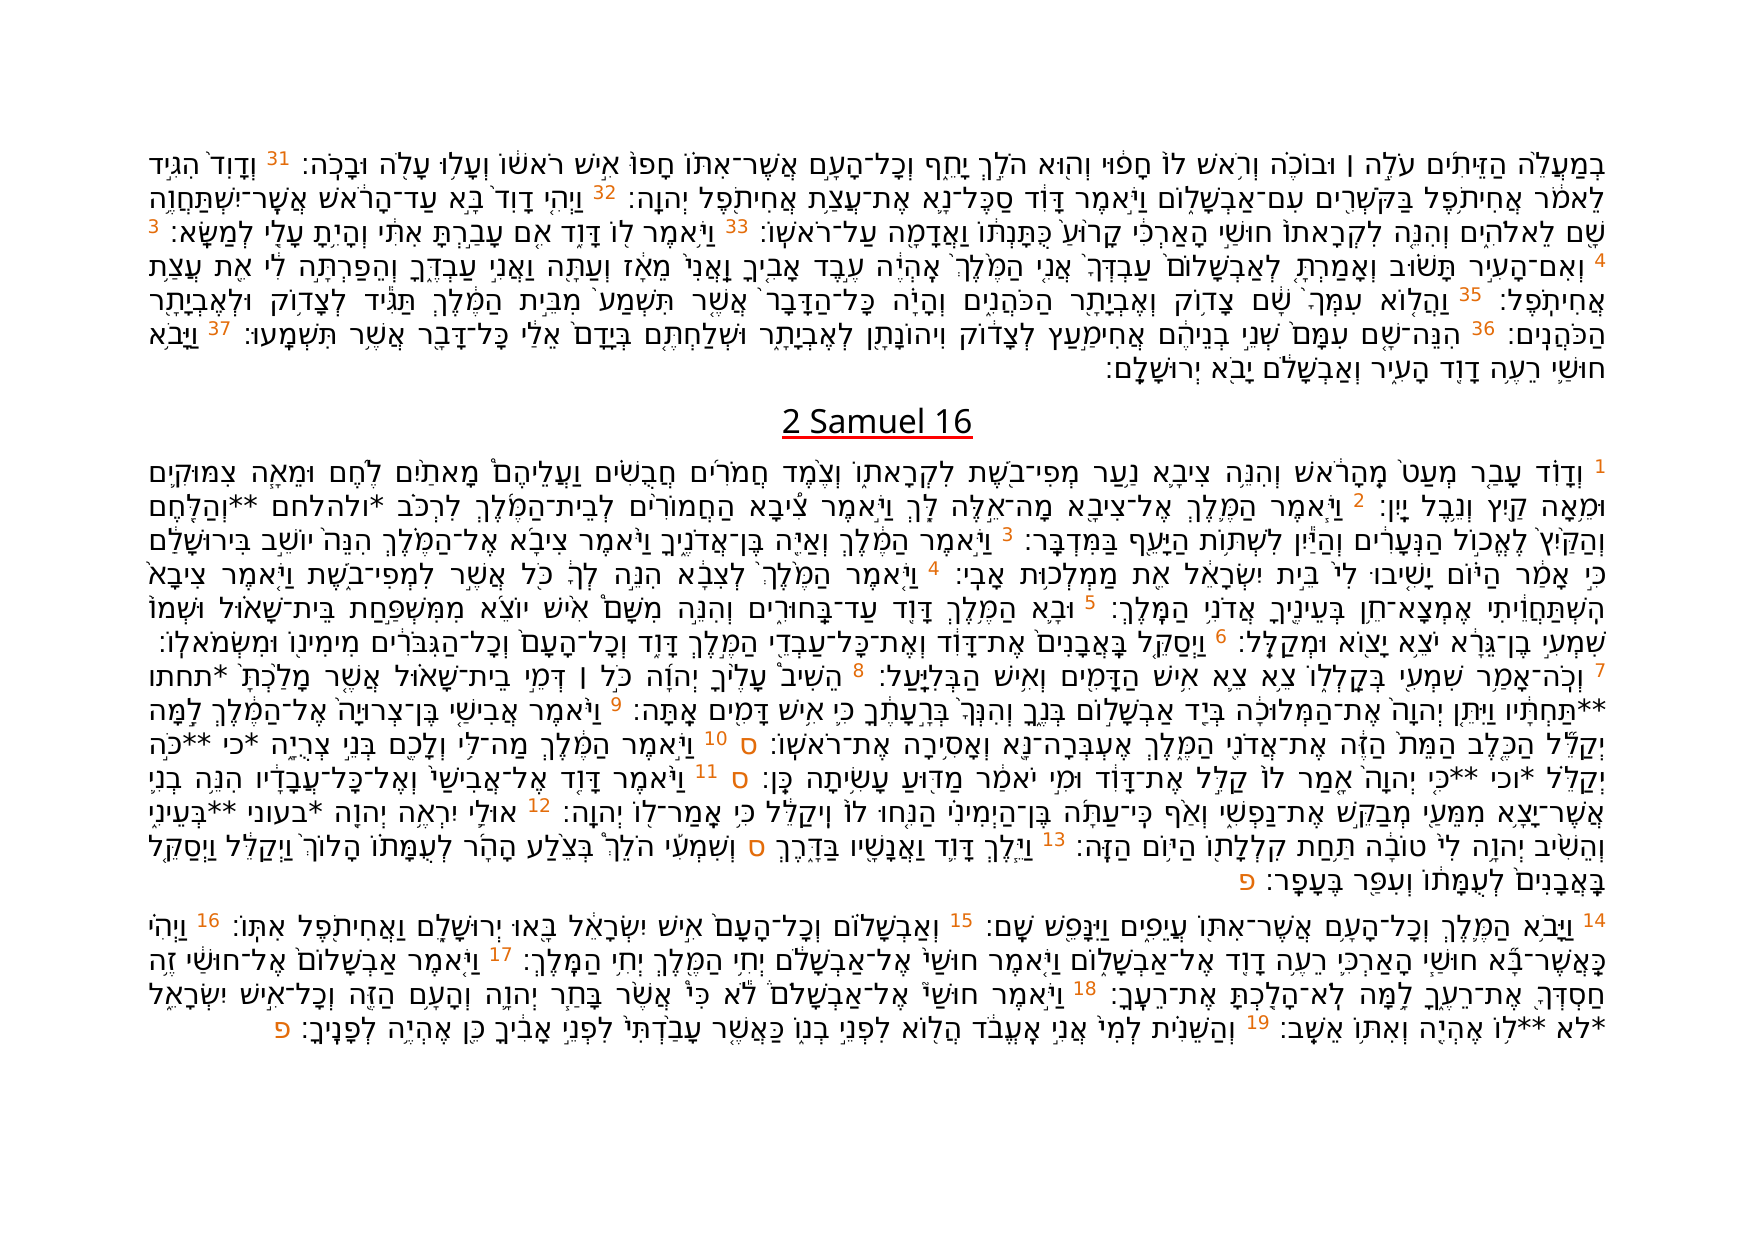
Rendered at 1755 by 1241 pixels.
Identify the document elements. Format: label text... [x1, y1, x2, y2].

text 14 וַיָּבֹ֥א הַמֶּ֛לֶךְ וְכָל־הָעָ֥ם אֲשֶׁר־אִתּ֖וֹ עֲיֵפִ֑ים וַיִּנָּפֵ֖שׁ שָֽׁם׃ ‬‬‬15 וְאַבְשָׁל֗וֹם וְכָל־הָעָם֙ אִ֣ישׁ יִשְׂרָאֵ֔ל בָּ֖אוּ יְרוּשָׁלָ֑͏ִם וַאֲחִיתֹ֖פֶל אִתּֽוֹ׃ ‬‬‬16 וַיְהִ֗י כַּֽאֲשֶׁר־בָּ֞א חוּשַׁ֧י הָאַרְכִּ֛י רֵעֶ֥ה דָוִ֖ד אֶל־אַבְשָׁל֑וֹם וַיֹּ֤אמֶר חוּשַׁי֙ אֶל־אַבְשָׁלֹ֔ם יְחִ֥י הַמֶּ֖לֶךְ יְחִ֥י הַמֶּֽלֶךְ׃ ‬‬‬17 וַיֹּ֤אמֶר אַבְשָׁלוֹם֙ אֶל־חוּשַׁ֔י זֶ֥ה חַסְדְּךָ֖ אֶת־רֵעֶ֑ךָ לָ֥מָּה לֹֽא־הָלַ֖כְתָּ אֶת־רֵעֶֽךָ׃ ‬‬‬18 וַיֹּ֣אמֶר חוּשַׁי֮ אֶל־אַבְשָׁלֹם֒ לֹ֕א כִּי֩ אֲשֶׁ֨ר בָּחַ֧ר יְהוָ֛ה וְהָעָ֥ם הַזֶּ֖ה וְכָל־אִ֣ישׁ יִשְׂרָאֵ֑ל *לא **ל֥וֹ אֶהְיֶ֖ה וְאִתּ֥וֹ אֵשֵֽׁב׃ ‬‬‬19 וְהַשֵּׁנִ֗ית לְמִי֙ אֲנִ֣י אֶֽעֱבֹ֔ד הֲל֖וֹא לִפְנֵ֣י בְנ֑וֹ כַּאֲשֶׁ֤ר עָבַ֙דְתִּי֙ לִפְנֵ֣י אָבִ֔יךָ כֵּ֖ן אֶהְיֶ֥ה לְפָנֶֽיךָ׃ פ ‬‬‬‬‬‬‬‬‬ [148, 910, 1606, 1046]
text 10 וַיִּשְׁלַ֤ח אַבְשָׁלוֹם֙ מְרַגְּלִ֔ים בְּכָל־שִׁבְטֵ֥י יִשְׂרָאֵ֖ל לֵאמֹ֑ר כְּשָׁמְעֲכֶם֙ אֶת־ק֣וֹל הַשֹּׁפָ֔ר וַאֲמַרְתֶּ֕ם מָלַ֥ךְ אַבְשָׁל֖וֹם בְּחֶבְרֽוֹן׃ ‬‬‬11 וְאֶת־אַבְשָׁל֗וֹם הָלְכ֞וּ מָאתַ֤יִם אִישׁ֙ מִיר֣וּשָׁלִַ֔ם קְרֻאִ֖ים וְהֹלְכִ֣ים לְתֻמָּ֑ם וְלֹ֥א יָדְע֖וּ כָּל־דָּבָֽר׃ ‬‬‬12 וַיִּשְׁלַ֣ח אַ֠בְשָׁלוֹם אֶת־אֲחִיתֹ֨פֶל הַגִּֽילֹנִ֜י יוֹעֵ֣ץ דָּוִ֗ד מֵֽעִירוֹ֙ מִגִּלֹ֔ה בְּזָבְח֖וֹ אֶת־הַזְּבָחִ֑ים וַיְהִ֤י הַקֶּ֙שֶׁר֙ אַמִּ֔ץ וְהָעָ֛ם הוֹלֵ֥ךְ וָרָ֖ב אֶת־אַבְשָׁלֽוֹם׃ ‬‬‬13 וַיָּבֹא֙ הַמַּגִּ֔יד אֶל־דָּוִ֖ד לֵאמֹ֑ר הָיָ֛ה לֶב־אִ֥ישׁ יִשְׂרָאֵ֖ל אַחֲרֵ֥י אַבְשָׁלֽוֹם׃ ‬‬‬14 וַיֹּ֣אמֶר דָּ֠וִד לְכָל־עֲבָדָ֨יו אֲשֶׁר־אִתּ֤וֹ בִירוּשָׁלִַ֙ם֙ ק֣וּמוּ וְנִבְרָ֔חָה כִּ֛י לֹא־תִֽהְיֶה־לָּ֥נוּ פְלֵיטָ֖ה מִפְּנֵ֣י אַבְשָׁל֑וֹם מַהֲר֣וּ לָלֶ֗כֶת פֶּן־יְמַהֵ֤ר וְהִשִּׂגָ֙נוּ֙ וְהִדִּ֤יחַ עָלֵ֙ינוּ֙ אֶת־הָ֣רָעָ֔ה וְהִכָּ֥ה הָעִ֖יר לְפִי־חָֽרֶב׃ ‬‬‬15 וַיֹּאמְר֥וּ עַבְדֵֽי־הַמֶּ֖לֶךְ אֶל־הַמֶּ֑לֶךְ כְּכֹ֧ל אֲשֶׁר־יִבְחַ֛ר אֲדֹנִ֥י הַמֶּ֖לֶךְ הִנֵּ֥ה עֲבָדֶֽיךָ׃ ‬‬‬16 וַיֵּצֵ֥א הַמֶּ֛לֶךְ וְכָל־בֵּית֖וֹ בְּרַגְלָ֑יו וַיַּעֲזֹ֣ב הַמֶּ֗לֶךְ אֵ֣ת עֶ֧שֶׂר נָשִׁ֛ים פִּֽלַגְשִׁ֖ים לִשְׁמֹ֥ר הַבָּֽיִת׃ ‬‬‬17 וַיֵּצֵ֥א הַמֶּ֛לֶךְ וְכָל־הָעָ֖ם בְּרַגְלָ֑יו וַיַּעַמְד֖וּ בֵּ֥ית הַמֶּרְחָֽק׃ ‬‬‬18 וְכָל־עֲבָדָיו֙ עֹבְרִ֣ים עַל־יָד֔וֹ וְכָל־הַכְּרֵתִ֖י וְכָל־הַפְּלֵתִ֑י וְכָֽל־הַגִּתִּ֞ים שֵׁשׁ־מֵא֣וֹת אִ֗ישׁ אֲשֶׁר־בָּ֤אוּ בְרַגְלוֹ֙ מִגַּ֔ת עֹבְרִ֖ים עַל־פְּנֵ֥י הַמֶּֽלֶךְ׃ ‬‬‬19 וַיֹּ֤אמֶר הַמֶּ֙לֶךְ֙ אֶל־אִתַּ֣י הַגִּתִּ֔י לָ֧מָּה תֵלֵ֛ךְ גַּם־אַתָּ֖ה אִתָּ֑נוּ שׁ֣וּב וְשֵׁ֤ב עִם־הַמֶּ֙לֶךְ֙ כִּֽי־נָכְרִ֣י אַ֔תָּה וְגַם־גֹּלֶ֥ה אַתָּ֖ה לִמְקוֹמֶֽךָ׃ ‬‬‬20 תְּמ֣וֹל ׀ בּוֹאֶ֗ךָ וְהַיּ֞וֹם *אנועך **אֲנִֽיעֲךָ֤ עִמָּ֙נוּ֙ לָלֶ֔כֶת וַאֲנִ֣י הוֹלֵ֔ךְ עַ֥ל אֲשֶׁר־אֲנִ֖י הוֹלֵ֑ךְ שׁ֣וּב וְהָשֵׁ֧ב אֶת־אַחֶ֛יךָ עִמָּ֖ךְ חֶ֥סֶד וֶאֱמֶֽת׃ ‬‬‬21 וַיַּ֧עַן אִתַּ֛י אֶת־הַמֶּ֖לֶךְ וַיֹּאמַ֑ר חַי־יְהוָ֗ה וְחֵי֙ אֲדֹנִ֣י הַמֶּ֔לֶךְ כִּ֠י *אִם־בִּמְק֞וֹם אֲשֶׁ֥ר יִֽהְיֶה־שָּׁ֣ם ׀ אֲדֹנִ֣י הַמֶּ֗לֶךְ אִם־לְמָ֙וֶת֙ אִם־לְחַיִּ֔ים כִּי־שָׁ֖ם יִהְיֶ֥ה עַבְדֶּֽךָ׃ ‬‬‬22 וַיֹּ֧אמֶר דָּוִ֛ד אֶל־אִתַּ֖י לֵ֣ךְ וַעֲבֹ֑ר וַֽיַּעֲבֹ֞ר אִתַּ֤י הַגִּתִּי֙ וְכָל־אֲנָשָׁ֔יו וְכָל־הַטַּ֖ף אֲשֶׁ֥ר אִתּֽוֹ׃ ‬‬‬23 וְכָל־הָאָ֗רֶץ בּוֹכִים֙ ק֣וֹל גָּד֔וֹל וְכָל־הָעָ֖ם עֹֽבְרִ֑ים וְהַמֶּ֗לֶךְ עֹבֵר֙ בְּנַ֣חַל קִדְר֔וֹן וְכָל־הָעָם֙ עֹבְרִ֔ים עַל־פְּנֵי־דֶ֖רֶךְ אֶת־הַמִּדְבָּֽר׃ ‬‬‬24 וְהִנֵּ֨ה גַם־צָד֜וֹק וְכָֽל־הַלְוִיִּ֣ם אִתּ֗וֹ נֹֽשְׂאִים֙ אֶת־אֲרוֹן֙ בְּרִ֣ית הָאֱלֹהִ֔ים וַיַּצִּ֙קוּ֙ אֶת־אֲר֣וֹן הָאֱלֹהִ֔ים וַיַּ֖עַל אֶבְיָתָ֑ר עַד־תֹּ֥ם כָּל־הָעָ֖ם לַעֲב֥וֹר מִן־הָעִֽיר׃ ‬‬‬25 וַיֹּ֤אמֶר הַמֶּ֙לֶךְ֙ לְצָד֔וֹק הָשֵׁ֛ב אֶת־אֲר֥וֹן הָאֱלֹהִ֖ים הָעִ֑יר אִם־אֶמְצָ֥א חֵן֙ בְּעֵינֵ֣י יְהוָ֔ה וֶהֱשִׁבַ֕נִי וְהִרְאַ֥נִי אֹת֖וֹ וְאֶת־נָוֵֽהוּ׃ ‬‬‬26 וְאִם֙ כֹּ֣ה יֹאמַ֔ר לֹ֥א חָפַ֖צְתִּי בָּ֑ךְ הִנְנִ֕י יַֽעֲשֶׂה־לִּ֕י כַּאֲשֶׁ֖ר טֽוֹב בְּעֵינָֽיו׃ ס ‬‬‬‬27 וַיֹּ֤אמֶר הַמֶּ֙לֶךְ֙ אֶל־צָד֣וֹק הַכֹּהֵ֔ן הֲרוֹאֶ֣ה אַתָּ֔ה שֻׁ֥בָה הָעִ֖יר בְּשָׁל֑וֹם וַאֲחִימַ֨עַץ בִּנְךָ֜ וִיהוֹנָתָ֧ן בֶּן־אֶבְיָתָ֛ר שְׁנֵ֥י בְנֵיכֶ֖ם אִתְּכֶֽם׃ ‬‬‬28 רְאוּ֙ אָנֹכִ֣י מִתְמַהְמֵ֔הַּ *בעברות **בְּעַֽרְב֖וֹת הַמִּדְבָּ֑ר עַ֣ד בּ֥וֹא דָבָ֛ר מֵעִמָּכֶ֖ם לְהַגִּ֥יד לִֽי׃ ‬‬‬29 וַיָּ֨שֶׁב צָד֧וֹק וְאֶבְיָתָ֛ר אֶת־אֲר֥וֹן הָאֱלֹהִ֖ים יְרוּשָׁלָ֑͏ִם וַיֵּשְׁב֖וּ שָֽׁם׃ ‬‬‬30 וְדָוִ֡ד עֹלֶה֩ בְמַעֲלֵ֨ה הַזֵּיתִ֜ים עֹלֶ֣ה ׀ וּבוֹכֶ֗ה וְרֹ֥אשׁ לוֹ֙ חָפ֔וּי וְה֖וּא הֹלֵ֣ךְ יָחֵ֑ף וְכָל־הָעָ֣ם אֲשֶׁר־אִתּ֗וֹ חָפוּ֙ אִ֣ישׁ רֹאשׁ֔וֹ וְעָל֥וּ עָלֹ֖ה וּבָכֹֽה׃ ‬‬‬31 וְדָוִד֙ הִגִּ֣יד לֵאמֹ֔ר אֲחִיתֹ֥פֶל בַּקֹּשְׁרִ֖ים עִם־אַבְשָׁל֑וֹם וַיֹּ֣אמֶר דָּוִ֔ד סַכֶּל־נָ֛א אֶת־עֲצַ֥ת אֲחִיתֹ֖פֶל יְהוָֽה׃ ‬‬‬32 וַיְהִ֤י דָוִד֙ בָּ֣א עַד־הָרֹ֔אשׁ אֲשֶֽׁר־יִשְׁתַּחֲוֶ֥ה שָׁ֖ם לֵאלֹהִ֑ים וְהִנֵּ֤ה לִקְרָאתוֹ֙ חוּשַׁ֣י הָאַרְכִּ֔י קָר֙וּעַ֙ כֻּתָּנְתּ֔וֹ וַאֲדָמָ֖ה עַל־רֹאשֽׁוֹ׃ ‬‬‬33 וַיֹּ֥אמֶר ל֖וֹ דָּוִ֑ד אִ֚ם עָבַ֣רְתָּ אִתִּ֔י וְהָיִ֥תָ עָלַ֖י לְמַשָּֽׂא׃ ‬‬‬34 וְאִם־הָעִ֣יר תָּשׁ֗וּב וְאָמַרְתָּ֤ לְאַבְשָׁלוֹם֙ עַבְדְּךָ֨ אֲנִ֤י הַמֶּ֙לֶךְ֙ אֶֽהְיֶ֔ה עֶ֣בֶד אָבִ֤יךָ וַֽאֲנִי֙ מֵאָ֔ז וְעַתָּ֖ה וַאֲנִ֣י עַבְדֶּ֑ךָ וְהֵפַרְתָּ֣ה לִ֔י אֵ֖ת עֲצַ֥ת אֲחִיתֹֽפֶל׃ ‬‬‬35 וַהֲל֤וֹא עִמְּךָ֙ שָׁ֔ם צָד֥וֹק וְאֶבְיָתָ֖ר הַכֹּהֲנִ֑ים וְהָיָ֗ה כָּל־הַדָּבָר֙ אֲשֶׁ֤ר תִּשְׁמַע֙ מִבֵּ֣ית הַמֶּ֔לֶךְ תַּגִּ֕יד לְצָד֥וֹק וּלְאֶבְיָתָ֖ר הַכֹּהֲנִֽים׃ ‬‬‬36 הִנֵּה־שָׁ֤ם עִמָּם֙ שְׁנֵ֣י בְנֵיהֶ֔ם אֲחִימַ֣עַץ לְצָד֔וֹק וִיהוֹנָתָ֖ן לְאֶבְיָתָ֑ר וּשְׁלַחְתֶּ֤ם בְּיָדָם֙ אֵלַ֔י כָּל־דָּבָ֖ר אֲשֶׁ֥ר תִּשְׁמָֽעוּ׃ ‬‬‬37 וַיָּבֹ֥א חוּשַׁ֛י רֵעֶ֥ה דָוִ֖ד הָעִ֑יר וְאַבְשָׁלֹ֔ם יָבֹ֖א יְרוּשָׁלָֽ͏ִם׃ ‬‬‬‬‬‬‬‬‬‬‬‬‬‬‬‬‬‬‬‬‬‬‬‬‬‬‬‬‬‬‬ [148, 148, 1606, 385]
text 2 Samuel 16 [148, 398, 1606, 443]
text 1 וְדָוִ֗ד עָבַ֤ר מְעַט֙ מֵֽהָרֹ֔אשׁ וְהִנֵּ֥ה צִיבָ֛א נַ֥עַר מְפִי־בֹ֖שֶׁת לִקְרָאת֑וֹ וְצֶ֨מֶד חֲמֹרִ֜ים חֲבֻשִׁ֗ים וַעֲלֵיהֶם֩ מָאתַ֨יִם לֶ֜חֶם וּמֵאָ֧ה צִמּוּקִ֛ים וּמֵ֥אָה קַ֖יִץ וְנֵ֥בֶל יָֽיִן׃ 2 וַיֹּ֧אמֶר הַמֶּ֛לֶךְ אֶל־צִיבָ֖א מָה־אֵ֣לֶּה לָּ֑ךְ וַיֹּ֣אמֶר צִ֠יבָא הַחֲמוֹרִ֨ים לְבֵית־הַמֶּ֜לֶךְ לִרְכֹּ֗ב *ולהלחם **וְהַלֶּ֤חֶם וְהַקַּ֙יִץ֙ לֶאֱכ֣וֹל הַנְּעָרִ֔ים וְהַיַּ֕יִן לִשְׁתּ֥וֹת הַיָּעֵ֖ף בַּמִּדְבָּֽר׃ ‬‬‬3 וַיֹּ֣אמֶר הַמֶּ֔לֶךְ וְאַיֵּ֖ה בֶּן־אֲדֹנֶ֑יךָ וַיֹּ֨אמֶר צִיבָ֜א אֶל־הַמֶּ֗לֶךְ הִנֵּה֙ יוֹשֵׁ֣ב בִּירוּשָׁלִַ֔ם כִּ֣י אָמַ֔ר הַיּ֗וֹם יָשִׁ֤יבוּ לִי֙ בֵּ֣ית יִשְׂרָאֵ֔ל אֵ֖ת מַמְלְכ֥וּת אָבִֽי׃ ‬‬‬4 וַיֹּ֤אמֶר הַמֶּ֙לֶךְ֙ לְצִבָ֔א הִנֵּ֣ה לְךָ֔ כֹּ֖ל אֲשֶׁ֣ר לִמְפִי־בֹ֑שֶׁת וַיֹּ֤אמֶר צִיבָא֙ הִֽשְׁתַּחֲוֵ֔יתִי אֶמְצָא־חֵ֥ן בְּעֵינֶ֖יךָ אֲדֹנִ֥י הַמֶּֽלֶךְ׃ ‬‬‬5 וּבָ֛א הַמֶּ֥לֶךְ דָּוִ֖ד עַד־בַּֽחוּרִ֑ים וְהִנֵּ֣ה מִשָּׁם֩ אִ֨ישׁ יוֹצֵ֜א מִמִּשְׁפַּ֣חַת בֵּית־שָׁא֗וּל וּשְׁמוֹ֙ שִׁמְעִ֣י בֶן־גֵּרָ֔א יֹצֵ֥א יָצ֖וֹא וּמְקַלֵּֽל׃ ‬‬‬6 וַיְסַקֵּ֤ל בָּֽאֲבָנִים֙ אֶת־דָּוִ֔ד וְאֶת־כָּל־עַבְדֵ֖י הַמֶּ֣לֶךְ דָּוִ֑ד וְכָל־הָעָם֙ וְכָל־הַגִּבֹּרִ֔ים מִימִינ֖וֹ וּמִשְּׂמֹאלֽוֹ׃ ‬‬‬7 וְכֹֽה־אָמַ֥ר שִׁמְעִ֖י בְּקַֽלְל֑וֹ צֵ֥א צֵ֛א אִ֥ישׁ הַדָּמִ֖ים וְאִ֥ישׁ הַבְּלִיָּֽעַל׃ ‬‬‬8 הֵשִׁיב֩ עָלֶ֨יךָ יְהוָ֜ה כֹּ֣ל ׀ דְּמֵ֣י בֵית־שָׁא֗וּל אֲשֶׁ֤ר מָלַ֙כְתָּ֙ *תחתו **תַּחְתָּ֔יו וַיִּתֵּ֤ן יְהוָה֙ אֶת־הַמְּלוּכָ֔ה בְּיַ֖ד אַבְשָׁל֣וֹם בְּנֶ֑ךָ וְהִנְּךָ֙ בְּרָ֣עָתֶ֔ךָ כִּ֛י אִ֥ישׁ דָּמִ֖ים אָֽתָּה׃ ‬‬‬9 וַיֹּ֨אמֶר אֲבִישַׁ֤י בֶּן־צְרוּיָה֙ אֶל־הַמֶּ֔לֶךְ לָ֣מָּה יְקַלֵּ֞ל הַכֶּ֤לֶב הַמֵּת֙ הַזֶּ֔ה אֶת־אֲדֹנִ֖י הַמֶּ֑לֶךְ אֶעְבְּרָה־נָּ֖א וְאָסִ֥ירָה אֶת־רֹאשֽׁוֹ׃ ס ‬‬‬10 וַיֹּ֣אמֶר הַמֶּ֔לֶךְ מַה־לִּ֥י וְלָכֶ֖ם בְּנֵ֣י צְרֻיָ֑ה *כי **כֹּ֣ה יְקַלֵּ֗ל *וכי **כִּ֤י יְהוָה֙ אָ֤מַר לוֹ֙ קַלֵּ֣ל אֶת־דָּוִ֔ד וּמִ֣י יֹאמַ֔ר מַדּ֖וּעַ עָשִׂ֥יתָה כֵּֽן׃ ס ‬‬‬11 וַיֹּ֨אמֶר דָּוִ֤ד אֶל־אֲבִישַׁי֙ וְאֶל־כָּל־עֲבָדָ֔יו הִנֵּ֥ה בְנִ֛י אֲשֶׁר־יָצָ֥א מִמֵּעַ֖י מְבַקֵּ֣שׁ אֶת־נַפְשִׁ֑י וְאַ֨ף כִּֽי־עַתָּ֜ה בֶּן־הַיְמִינִ֗י הַנִּ֤חוּ לוֹ֙ וִֽיקַלֵּ֔ל כִּ֥י אָֽמַר־ל֖וֹ יְהוָֽה׃ ‬‬‬12 אוּלַ֛י יִרְאֶ֥ה יְהוָ֖ה *בעוני **בְּעֵינִ֑י וְהֵשִׁ֨יב יְהוָ֥ה לִי֙ טוֹבָ֔ה תַּ֥חַת קִלְלָת֖וֹ הַיּ֥וֹם הַזֶּֽה׃ ‬‬‬13 וַיֵּ֧לֶךְ דָּוִ֛ד וַאֲנָשָׁ֖יו בַּדָּ֑רֶךְ ס וְשִׁמְעִ֡י הֹלֵךְ֩ בְּצֵ֨לַע הָהָ֜ר לְעֻמָּת֗וֹ הָלוֹךְ֙ וַיְקַלֵּ֔ל וַיְסַקֵּ֤ל בָּֽאֲבָנִים֙ לְעֻמָּת֔וֹ וְעִפַּ֖ר בֶּעָפָֽר׃ פ ‬‬‬‬‬‬‬‬‬‬‬‬‬‬‬ [148, 456, 1606, 897]
